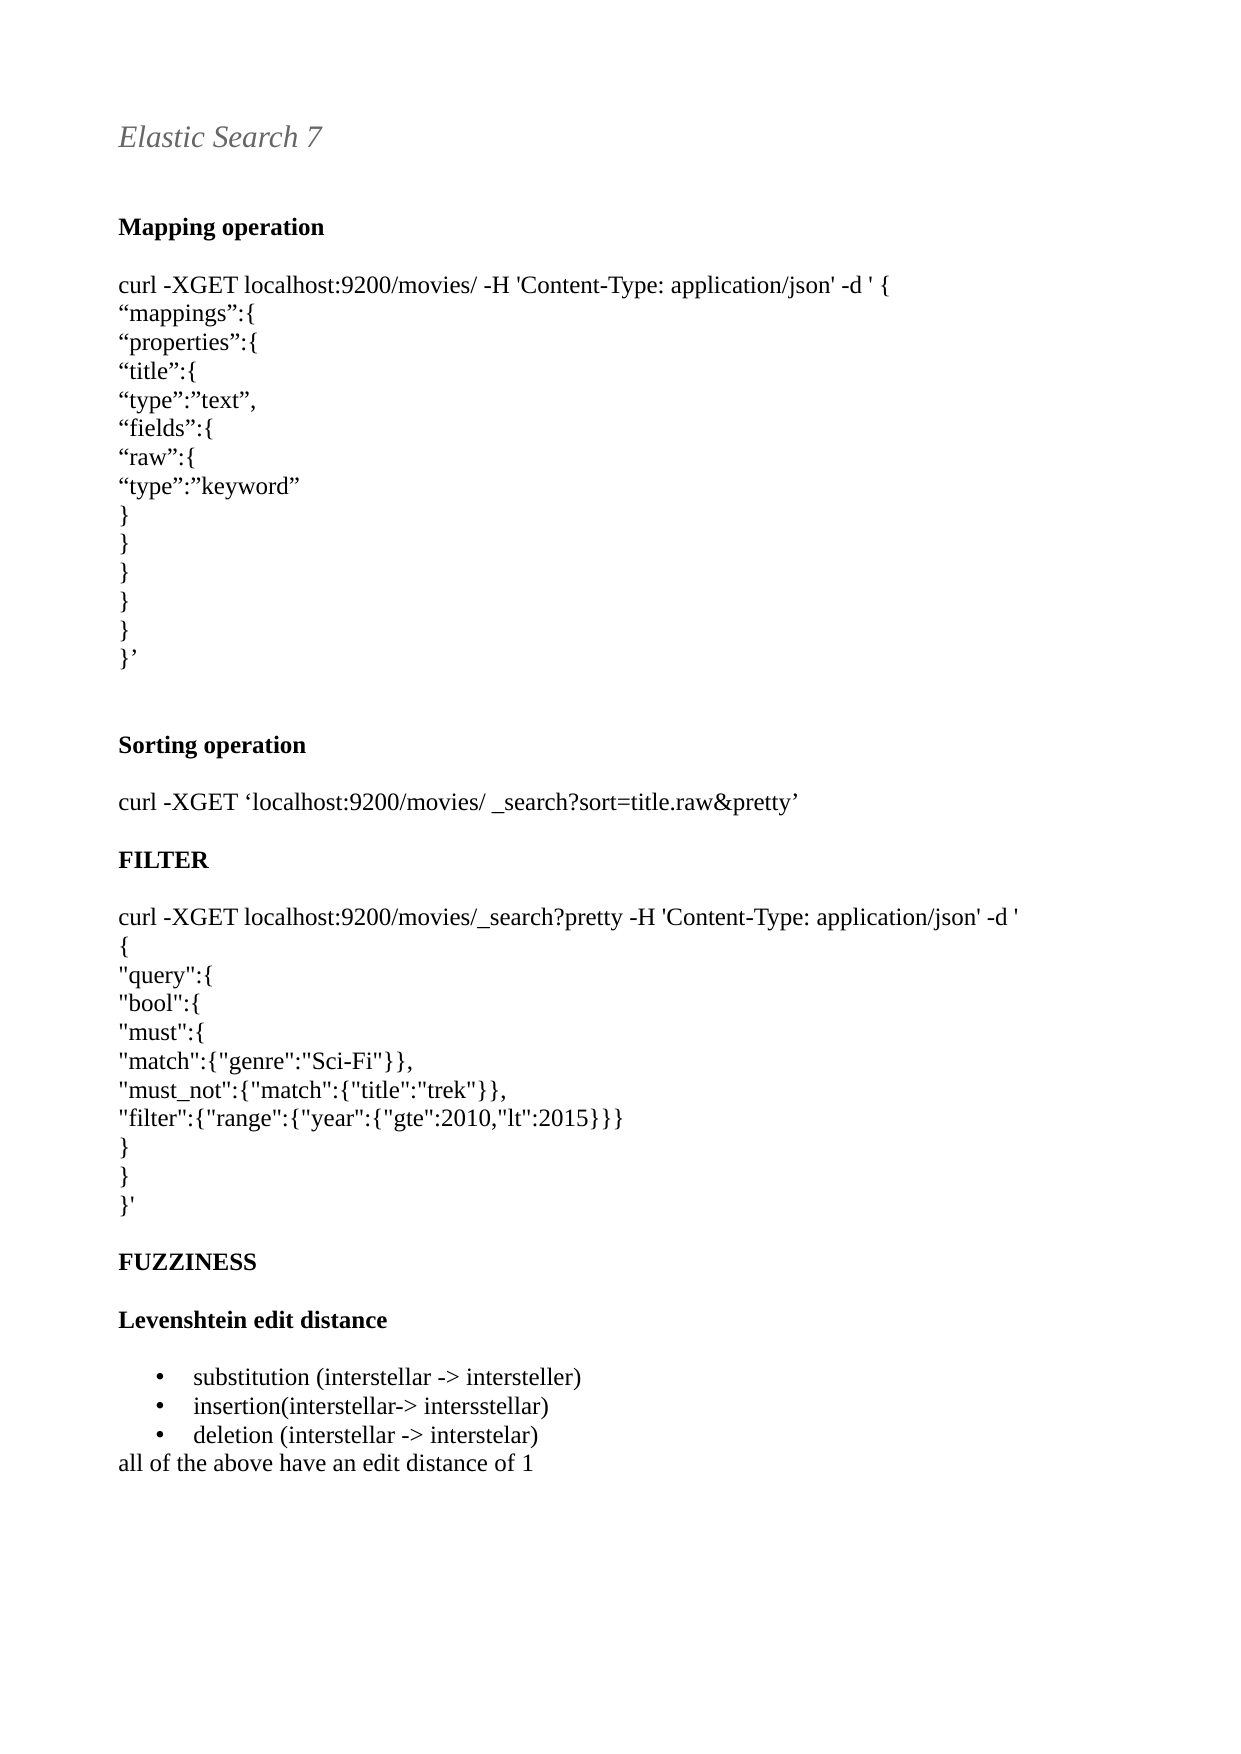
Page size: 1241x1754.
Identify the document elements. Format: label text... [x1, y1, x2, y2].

text “type”:”keyword” [118, 471, 1122, 500]
text Mapping operation [118, 212, 1122, 241]
text } [118, 1161, 1122, 1190]
text Levenshtein edit distance [118, 1305, 1122, 1333]
text "must_not":{"match":{"title":"trek"}}, [118, 1075, 1122, 1103]
text Sorting operation [118, 730, 1122, 758]
text "filter":{"range":{"year":{"gte":2010,"lt":2015}}} [118, 1103, 1122, 1132]
text "must":{ [118, 1017, 1122, 1046]
text “mappings”:{ [118, 298, 1122, 327]
text “fields”:{ [118, 413, 1122, 442]
text “title”:{ [118, 356, 1122, 385]
text } [118, 615, 1122, 643]
text "bool":{ [118, 988, 1122, 1017]
text "query":{ [118, 960, 1122, 988]
list insertion(interstellar-> intersstellar) [156, 1391, 1122, 1420]
text curl -XGET localhost:9200/movies/_search?pretty -H 'Content-Type: application/json' -d ' [118, 902, 1122, 931]
list deletion (interstellar -> interstelar) [156, 1420, 1122, 1448]
text FUZZINESS [118, 1247, 1122, 1276]
text “type”:”text”, [118, 385, 1122, 413]
text { [118, 931, 1122, 960]
text }' [118, 1190, 1122, 1218]
text } [118, 557, 1122, 586]
text } [118, 586, 1122, 615]
text “raw”:{ [118, 442, 1122, 471]
text “properties”:{ [118, 327, 1122, 356]
text curl -XGET ‘localhost:9200/movies/ _search?sort=title.raw&pretty’ [118, 787, 1122, 816]
text } [118, 500, 1122, 528]
text curl -XGET localhost:9200/movies/ -H 'Content-Type: application/json' -d ' { [118, 270, 1122, 298]
text all of the above have an edit distance of 1 [118, 1448, 1122, 1477]
text }’ [118, 643, 1122, 672]
text } [118, 1132, 1122, 1161]
text FILTER [118, 845, 1122, 873]
text "match":{"genre":"Sci-Fi"}}, [118, 1046, 1122, 1075]
text } [118, 528, 1122, 557]
list substitution (interstellar -> intersteller) [156, 1362, 1122, 1391]
